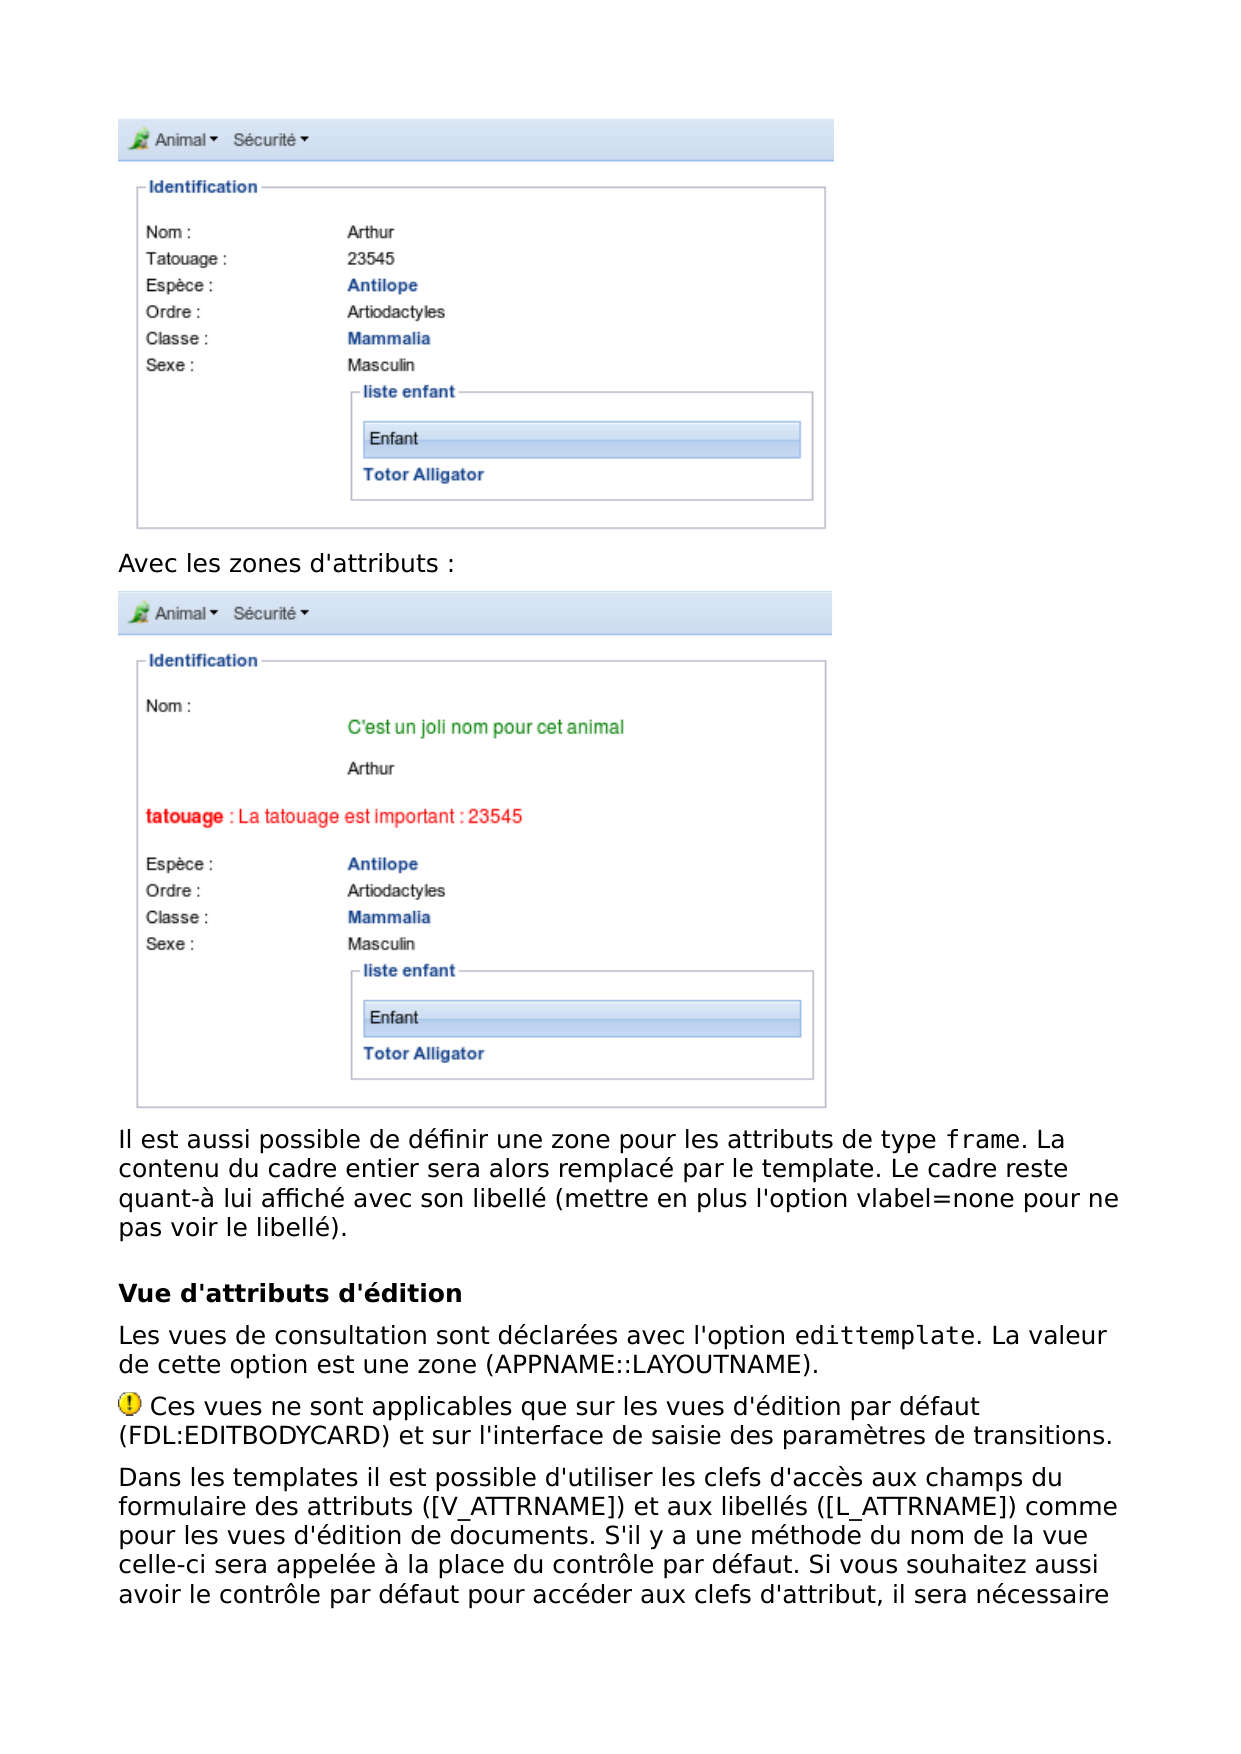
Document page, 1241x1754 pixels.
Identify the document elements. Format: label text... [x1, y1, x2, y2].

text Dans les templates il est possible d'utiliser les clefs d'accès aux champs du formulaire des attributs ([V_ATTRNAME]) et aux libellés ([L_ATTRNAME]) comme pour les vues d'édition de documents. S'il y a une méthode du nom de la vue celle-ci sera appelée à la place du contrôle par défaut. Si vous souhaitez aussi avoir le contrôle par défaut pour accéder aux clefs d'attribut, il sera nécessaire [118, 1463, 1122, 1609]
text Il est aussi possible de définir une zone pour les attributs de type frame. La contenu du cadre entier sera alors remplacé par le template. Le cadre reste quant-à lui affiché avec son libellé (mettre en plus l'option vlabel=none pour ne pas voir le libellé). [118, 1125, 1122, 1242]
picture [118, 118, 834, 537]
picture [118, 591, 833, 1113]
text Ces vues ne sont applicables que sur les vues d'édition par défaut (FDL:EDITBODYCARD) et sur l'interface de saisie des paramètres de transitions. [118, 1392, 1122, 1451]
picture [118, 1392, 142, 1416]
text Avec les zones d'attributs : [118, 549, 1122, 578]
subtitle Vue d'attributs d'édition [118, 1279, 1122, 1309]
text Les vues de consultation sont déclarées avec l'option edittemplate. La valeur de cette option est une zone (APPNAME::LAYOUTNAME). [118, 1321, 1122, 1379]
